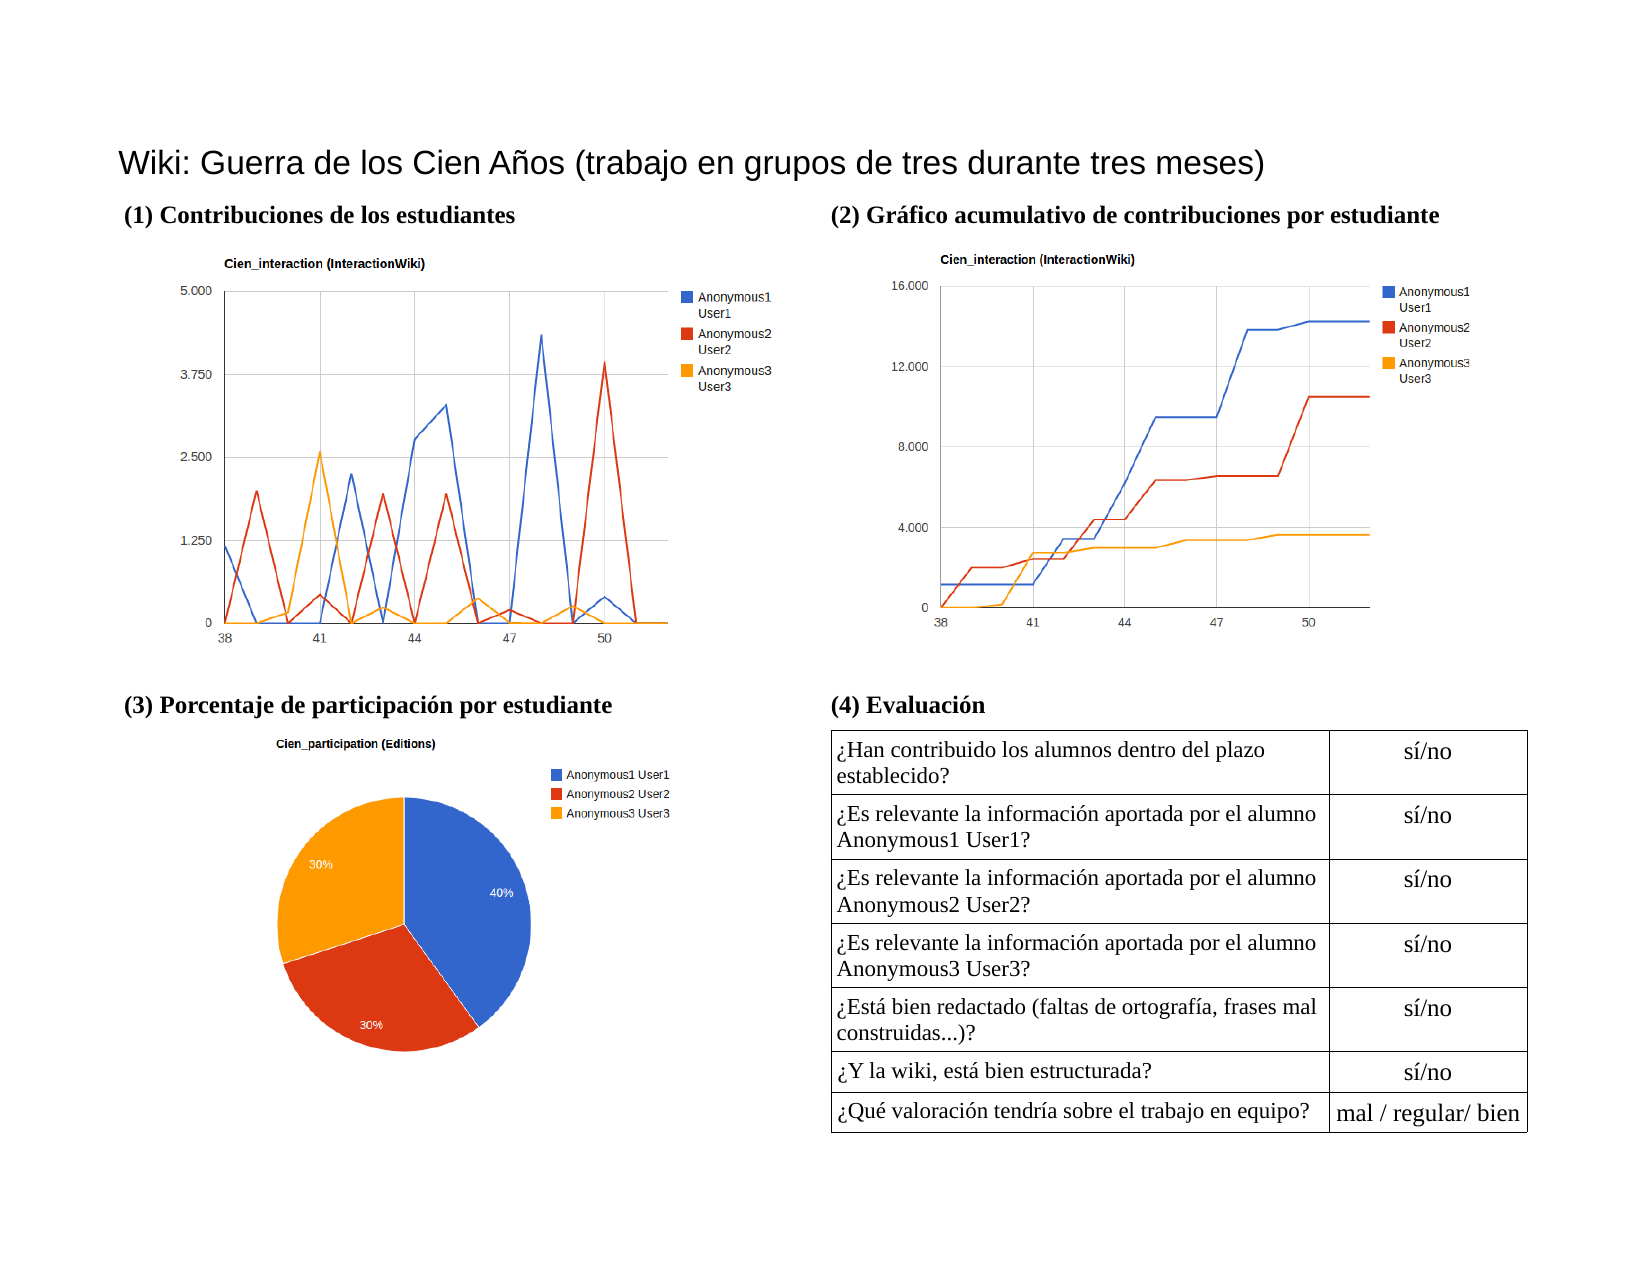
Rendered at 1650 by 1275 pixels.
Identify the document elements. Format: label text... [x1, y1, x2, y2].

table_header (1) Contribuciones de los estudiantes [118, 194, 825, 234]
picture [887, 240, 1470, 633]
picture [162, 240, 780, 660]
table_cell ¿Es relevante la información aportada por el alumno Anonymous3 User3? [832, 924, 1329, 987]
table_cell sí/no [1330, 988, 1527, 1051]
table_cell sí/no [1330, 924, 1527, 987]
table_header ¿Han contribuido los alumnos dentro del plazo establecido? [832, 731, 1329, 794]
table_cell [118, 724, 825, 1138]
table_cell mal / regular/ bien [1330, 1093, 1527, 1132]
table_header sí/no [1330, 731, 1527, 794]
table_cell sí/no [1330, 1052, 1527, 1092]
table_cell [118, 235, 825, 684]
table_cell ¿Es relevante la información aportada por el alumno Anonymous2 User2? [832, 860, 1329, 923]
table_cell sí/no [1330, 860, 1527, 923]
table_cell ¿Qué valoración tendría sobre el trabajo en equipo? [832, 1093, 1329, 1132]
table_header (2) Gráfico acumulativo de contribuciones por estudiante [825, 194, 1532, 234]
table_cell [825, 724, 1532, 1138]
table_cell sí/no [1330, 795, 1527, 859]
table_cell [825, 235, 1532, 684]
table_cell (3) Porcentaje de participación por estudiante [118, 684, 825, 724]
table_cell ¿Está bien redactado (faltas de ortografía, frases mal construidas...)? [832, 988, 1329, 1051]
subtitle Wiki: Guerra de los Cien Años (trabajo en grupos de tres durante tres meses) [118, 143, 1532, 182]
table_cell (4) Evaluación [825, 684, 1532, 724]
picture [263, 730, 680, 1058]
table_cell ¿Y la wiki, está bien estructurada? [832, 1052, 1329, 1092]
table_cell ¿Es relevante la información aportada por el alumno Anonymous1 User1? [832, 795, 1329, 859]
